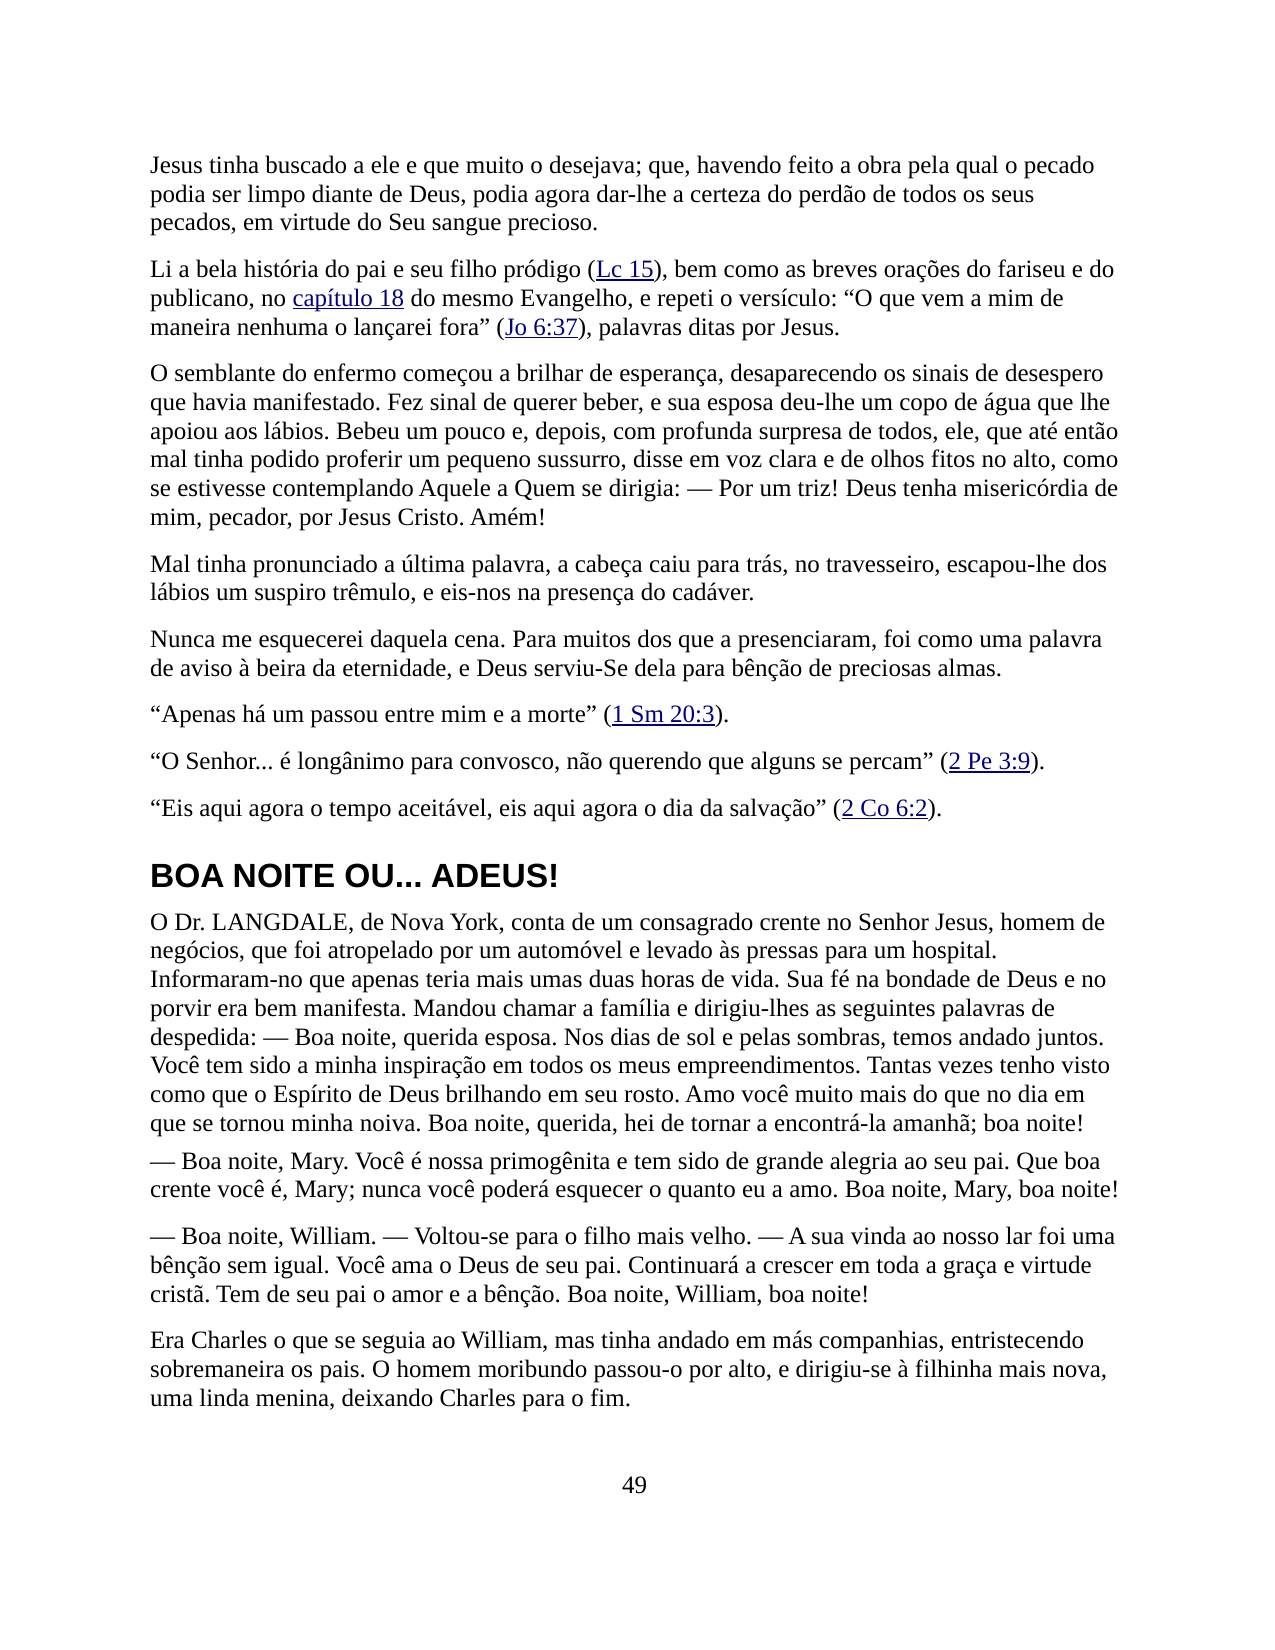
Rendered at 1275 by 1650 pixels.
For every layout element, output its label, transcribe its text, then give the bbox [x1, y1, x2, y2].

text — Boa noite, William. — Voltou-se para o filho mais velho. — A sua vinda ao nosso lar foi uma bênção sem igual. Você ama o Deus de seu pai. Continuará a crescer em toda a graça e virtude cristã. Tem de seu pai o amor e a bênção. Boa noite, William, boa noite! [150, 1221, 1125, 1307]
text Li a bela história do pai e seu filho pródigo (Lc 15), bem como as breves orações do fariseu e do publicano, no capítulo 18 do mesmo Evangelho, e repeti o versículo: “O que vem a mim de maneira nenhuma o lançarei fora” (Jo 6:37), palavras ditas por Jesus. [150, 254, 1125, 340]
text O Dr. LANGDALE, de Nova York, conta de um consagrado crente no Senhor Jesus, homem de negócios, que foi atropelado por um automóvel e levado às pressas para um hospital. Informaram-no que apenas teria mais umas duas horas de vida. Sua fé na bondade de Deus e no porvir era bem manifesta. Mandou chamar a família e dirigiu-lhes as seguintes palavras de despedida: — Boa noite, querida esposa. Nos dias de sol e pelas sombras, temos andado juntos. Você tem sido a minha inspiração em todos os meus empreendimentos. Tantas vezes tenho visto como que o Espírito de Deus brilhando em seu rosto. Amo você muito mais do que no dia em que se tornou minha noiva. Boa noite, querida, hei de tornar a encontrá-la amanhã; boa noite! [150, 907, 1125, 1137]
text O semblante do enfermo começou a brilhar de esperança, desaparecendo os sinais de desespero que havia manifestado. Fez sinal de querer beber, e sua esposa deu-lhe um copo de água que lhe apoiou aos lábios. Bebeu um pouco e, depois, com profunda surpresa de todos, ele, que até então mal tinha podido proferir um pequeno sussurro, disse em voz clara e de olhos fitos no alto, como se estivesse contemplando Aquele a Quem se dirigia: — Por um triz! Deus tenha misericórdia de mim, pecador, por Jesus Cristo. Amém! [150, 358, 1125, 531]
subtitle BOA NOITE OU... ADEUS! [150, 856, 1125, 894]
text Era Charles o que se seguia ao William, mas tinha andado em más companhias, entristecendo sobremaneira os pais. O homem moribundo passou-o por alto, e dirigiu-se à filhinha mais nova, uma linda menina, deixando Charles para o fim. [150, 1325, 1125, 1412]
text — Boa noite, Mary. Você é nossa primogênita e tem sido de grande alegria ao seu pai. Que boa crente você é, Mary; nunca você poderá esquecer o quanto eu a amo. Boa noite, Mary, boa noite! [150, 1146, 1125, 1203]
text Mal tinha pronunciado a última palavra, a cabeça caiu para trás, no travesseiro, escapou-lhe dos lábios um suspiro trêmulo, e eis-nos na presença do cadáver. [150, 549, 1125, 606]
text Nunca me esquecerei daquela cena. Para muitos dos que a presenciaram, foi como uma palavra de aviso à beira da eternidade, e Deus serviu-Se dela para bênção de preciosas almas. [150, 624, 1125, 682]
text “Eis aqui agora o tempo aceitável, eis aqui agora o dia da salvação” (2 Co 6:2). [150, 793, 1125, 822]
text “Apenas há um passou entre mim e a morte” (1 Sm 20:3). [150, 699, 1125, 728]
text Jesus tinha buscado a ele e que muito o desejava; que, havendo feito a obra pela qual o pecado podia ser limpo diante de Deus, podia agora dar-lhe a certeza do perdão de todos os seus pecados, em virtude do Seu sangue precioso. [150, 150, 1125, 236]
text “O Senhor... é longânimo para convosco, não querendo que alguns se percam” (2 Pe 3:9). [150, 746, 1125, 775]
